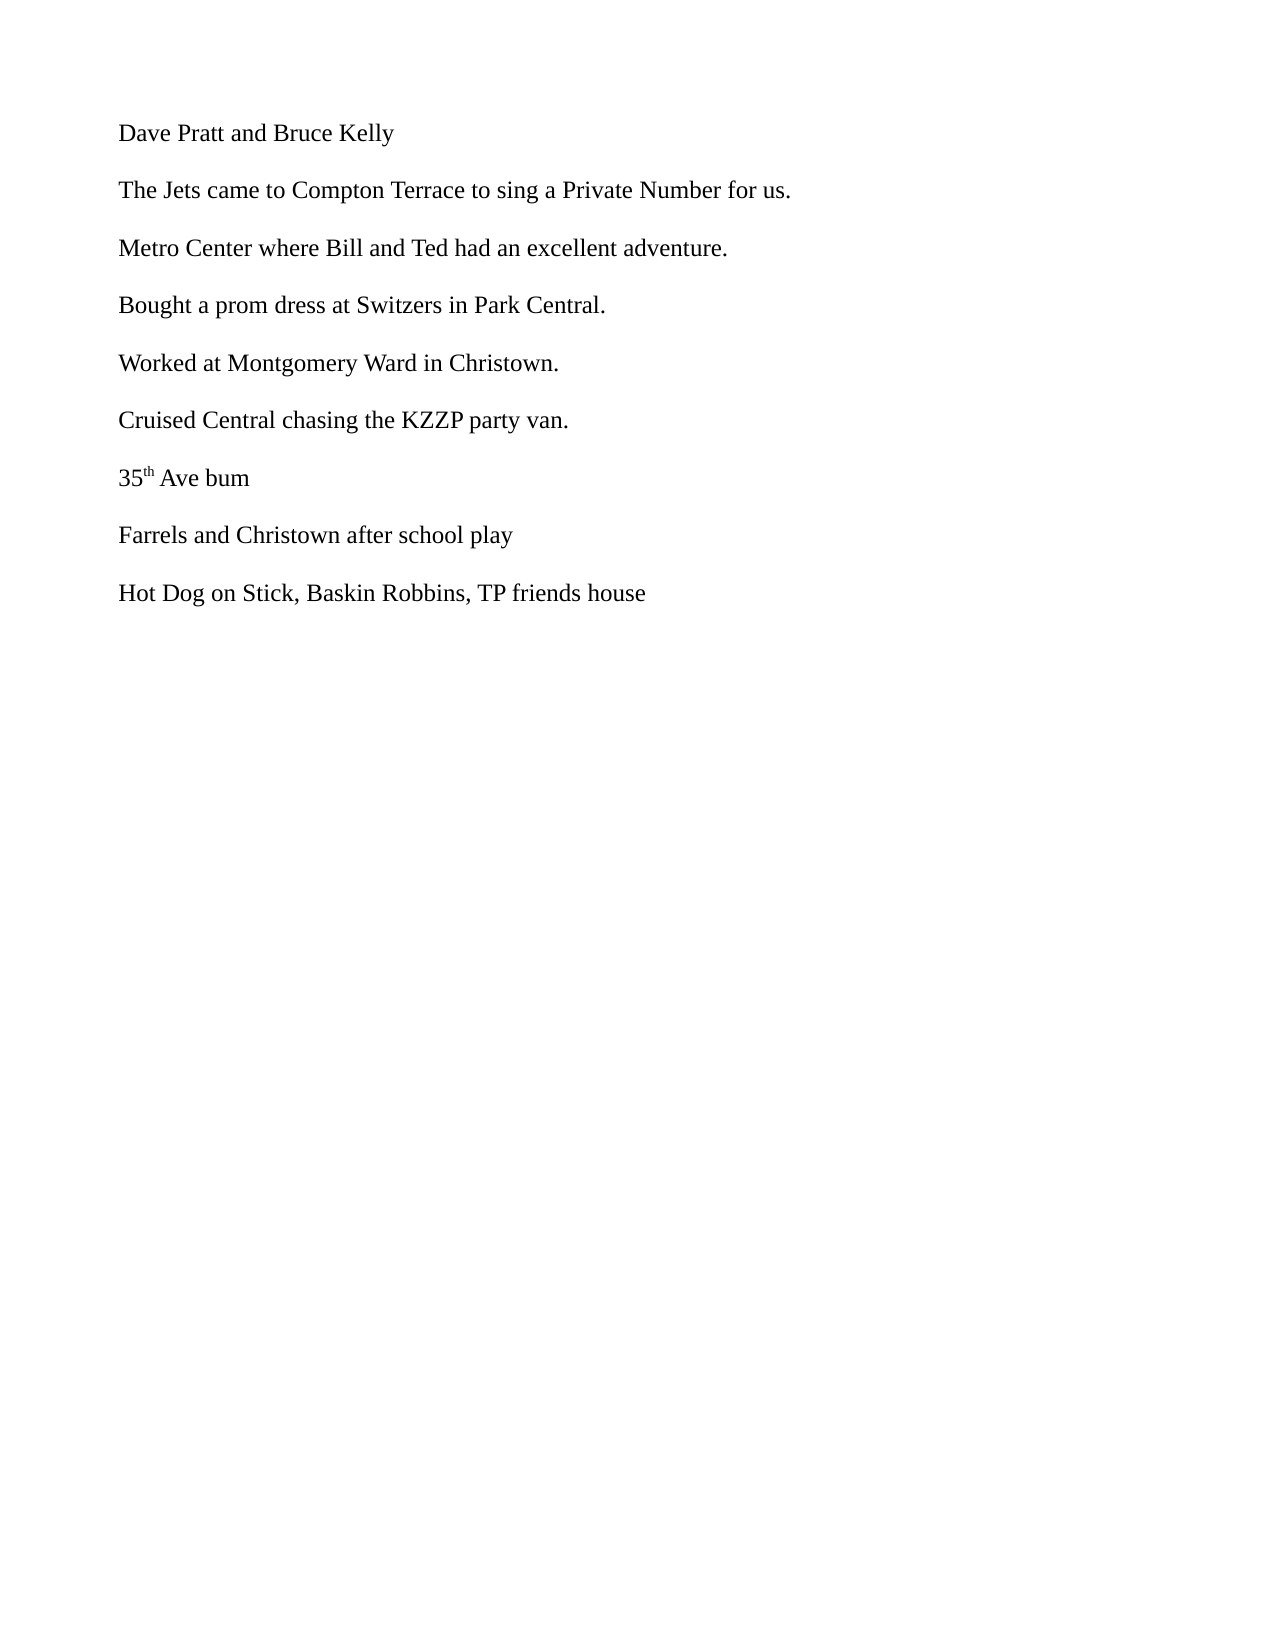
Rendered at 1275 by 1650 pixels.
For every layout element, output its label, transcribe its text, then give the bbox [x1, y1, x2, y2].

text 35th Ave bum [118, 463, 1157, 492]
text Cruised Central chasing the KZZP party van. [118, 406, 1157, 434]
text Farrels and Christown after school play [118, 521, 1157, 549]
text Worked at Montgomery Ward in Christown. [118, 348, 1157, 377]
text The Jets came to Compton Terrace to sing a Private Number for us. [118, 176, 1157, 204]
text Bought a prom dress at Switzers in Park Central. [118, 291, 1157, 319]
text Hot Dog on Stick, Baskin Robbins, TP friends house [118, 578, 1157, 607]
text Dave Pratt and Bruce Kelly [118, 118, 1157, 147]
text Metro Center where Bill and Ted had an excellent adventure. [118, 233, 1157, 262]
